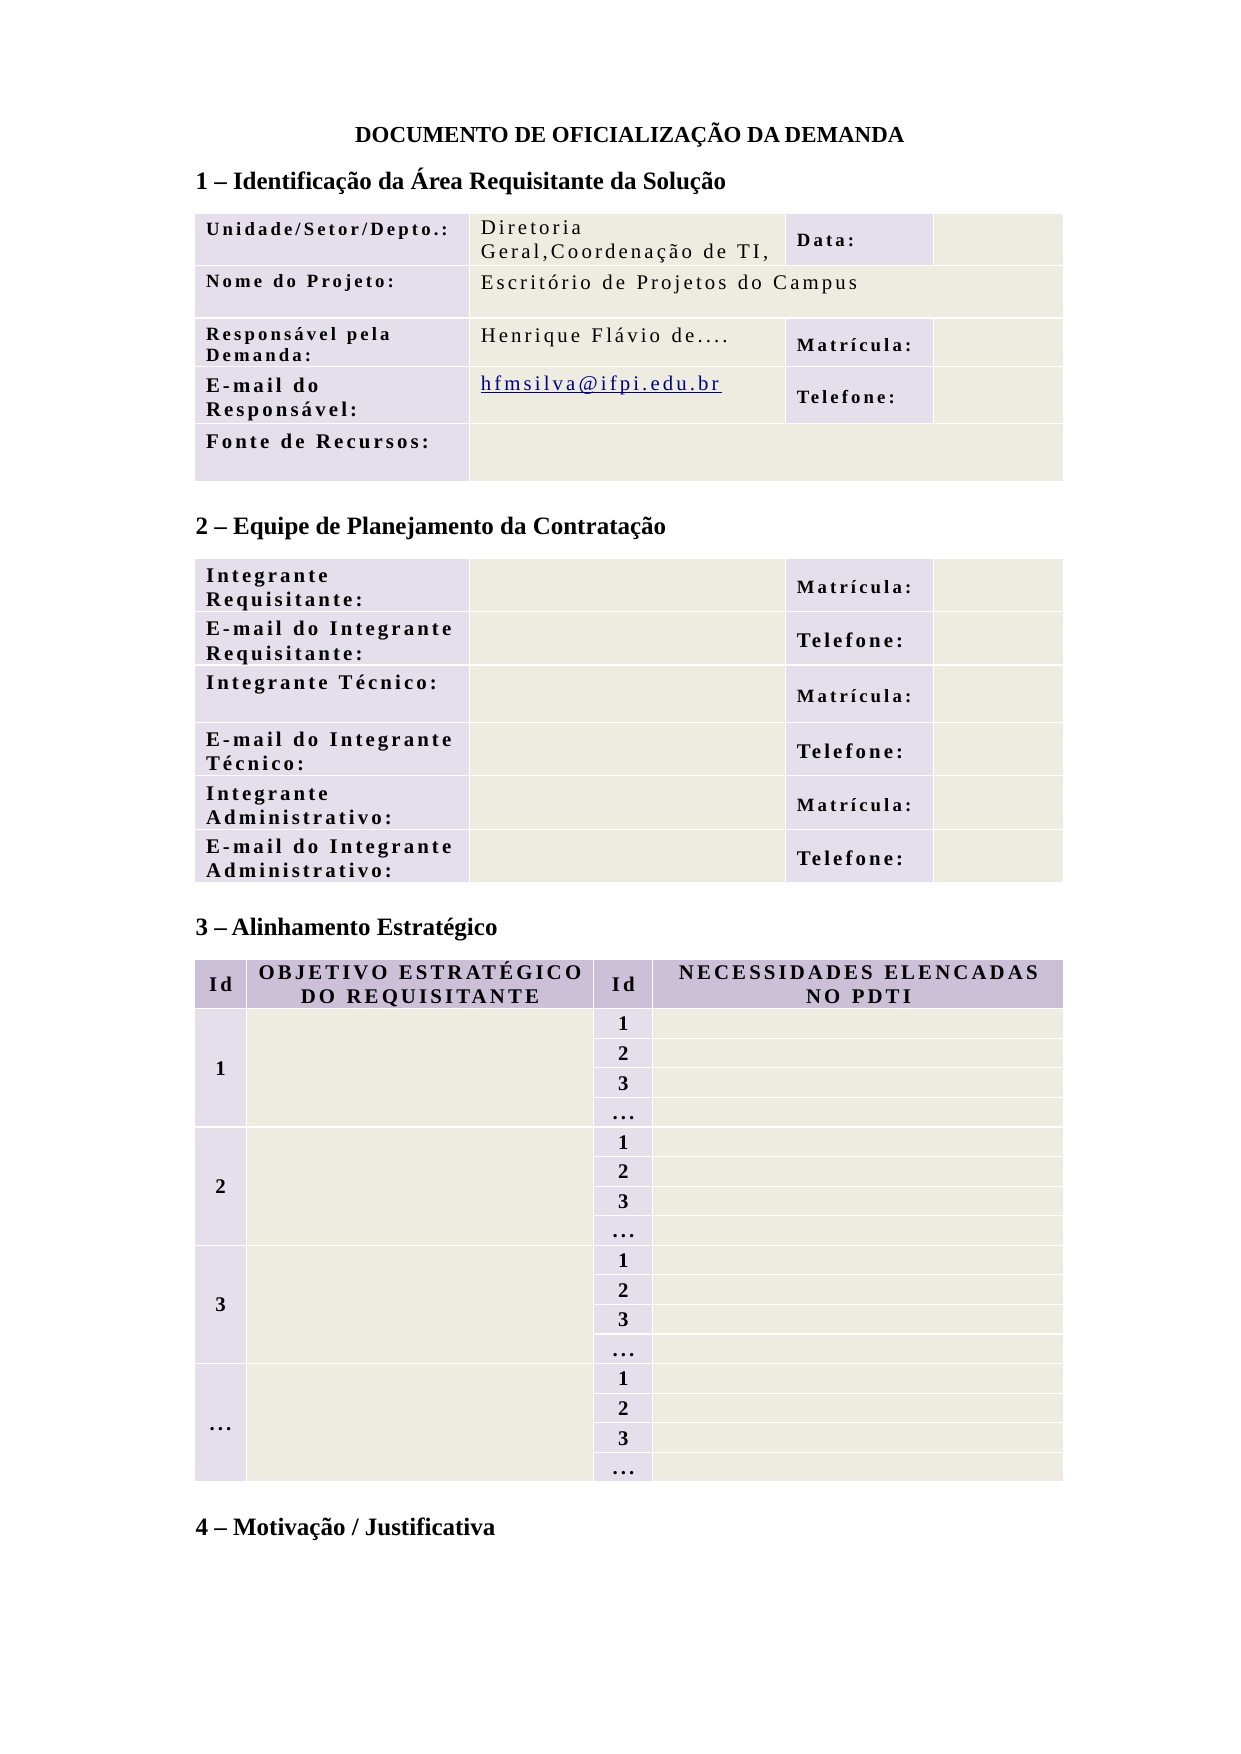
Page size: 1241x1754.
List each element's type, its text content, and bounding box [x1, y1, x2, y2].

table_cell hfmsilva@ifpi.edu.br [470, 367, 785, 423]
text 3 – Alinhamento Estratégico [195, 912, 1064, 941]
table_cell 1 [594, 1246, 652, 1274]
table_header Id [195, 960, 246, 1008]
table_cell [934, 612, 1063, 664]
table_cell 3 [594, 1187, 652, 1215]
table_header Id [594, 960, 652, 1008]
table_cell Matrícula: [786, 319, 933, 366]
table_cell [653, 1157, 1063, 1186]
table_cell Telefone: [786, 723, 933, 775]
table_cell [934, 723, 1063, 775]
table_cell [247, 1246, 593, 1363]
text 2 – Equipe de Planejamento da Contratação [195, 511, 1064, 540]
table_cell [470, 776, 785, 829]
table_cell [653, 1364, 1063, 1393]
table_cell [470, 666, 785, 722]
table_cell [934, 776, 1063, 829]
table_cell [653, 1009, 1063, 1038]
table_cell Telefone: [786, 830, 933, 882]
table_cell E-mail do Responsável: [195, 367, 469, 423]
table_header Integrante Requisitante: [195, 559, 469, 611]
table_cell [247, 1364, 593, 1481]
table_cell Integrante Técnico: [195, 666, 469, 722]
table_header [934, 559, 1063, 611]
table_cell 1 [195, 1009, 246, 1126]
table_cell 1 [594, 1364, 652, 1393]
table_cell [934, 319, 1063, 366]
table_cell Henrique Flávio de.... [470, 319, 785, 366]
table_cell [934, 830, 1063, 882]
table_cell [653, 1187, 1063, 1215]
table_cell [653, 1128, 1063, 1156]
table_cell Responsável pela Demanda: [195, 319, 469, 366]
table_cell 3 [594, 1068, 652, 1097]
table_cell ... [594, 1453, 652, 1481]
table_cell Integrante Administrativo: [195, 776, 469, 829]
table_cell E-mail do Integrante Técnico: [195, 723, 469, 775]
table_cell [653, 1305, 1063, 1333]
table_cell [247, 1128, 593, 1245]
table_cell Nome do Projeto: [195, 266, 469, 317]
table_cell [653, 1335, 1063, 1363]
table_header OBJETIVO ESTRATÉGICO DO REQUISITANTE [247, 960, 593, 1008]
table_header [470, 559, 785, 611]
table_cell 3 [594, 1423, 652, 1452]
table_cell 1 [594, 1128, 652, 1156]
table_cell Escritório de Projetos do Campus [470, 266, 1063, 317]
table_header [934, 214, 1063, 265]
table_cell 3 [195, 1246, 246, 1363]
table_cell 2 [594, 1275, 652, 1304]
table_cell [247, 1009, 593, 1126]
table_cell 2 [594, 1039, 652, 1067]
table_header Data: [786, 214, 933, 265]
table_cell 3 [594, 1305, 652, 1333]
table_header Diretoria Geral,Coordenação de TI, [470, 214, 785, 265]
table_cell [470, 612, 785, 664]
table_cell Fonte de Recursos: [195, 424, 469, 481]
table_cell [653, 1423, 1063, 1452]
table_cell 2 [594, 1157, 652, 1186]
table_cell [653, 1098, 1063, 1126]
table_header Matrícula: [786, 559, 933, 611]
table_cell [653, 1039, 1063, 1067]
table_cell [934, 367, 1063, 423]
table_cell Telefone: [786, 612, 933, 664]
table_cell ... [594, 1216, 652, 1245]
table_cell [470, 424, 1063, 481]
table_header NECESSIDADES ELENCADAS NO PDTI [653, 960, 1063, 1008]
table_header Unidade/Setor/Depto.: [195, 214, 469, 265]
table_cell 1 [594, 1009, 652, 1038]
table_cell [653, 1216, 1063, 1245]
table_cell [470, 830, 785, 882]
table_cell [653, 1394, 1063, 1422]
table_cell ... [594, 1335, 652, 1363]
table_cell ... [195, 1364, 246, 1481]
table_cell Matrícula: [786, 776, 933, 829]
text DOCUMENTO DE OFICIALIZAÇÃO DA DEMANDA [195, 118, 1064, 148]
text 4 – Motivação / Justificativa [195, 1511, 1064, 1541]
table_cell [653, 1453, 1063, 1481]
table_cell [470, 723, 785, 775]
table_cell [653, 1068, 1063, 1097]
table_cell [653, 1246, 1063, 1274]
table_cell ... [594, 1098, 652, 1126]
table_cell E-mail do Integrante Requisitante: [195, 612, 469, 664]
table_cell [934, 666, 1063, 722]
table_cell E-mail do Integrante Administrativo: [195, 830, 469, 882]
table_cell 2 [195, 1128, 246, 1245]
text 1 – Identificação da Área Requisitante da Solução [195, 165, 1064, 195]
table_cell [653, 1275, 1063, 1304]
table_cell 2 [594, 1394, 652, 1422]
table_cell Matrícula: [786, 666, 933, 722]
table_cell Telefone: [786, 367, 933, 423]
